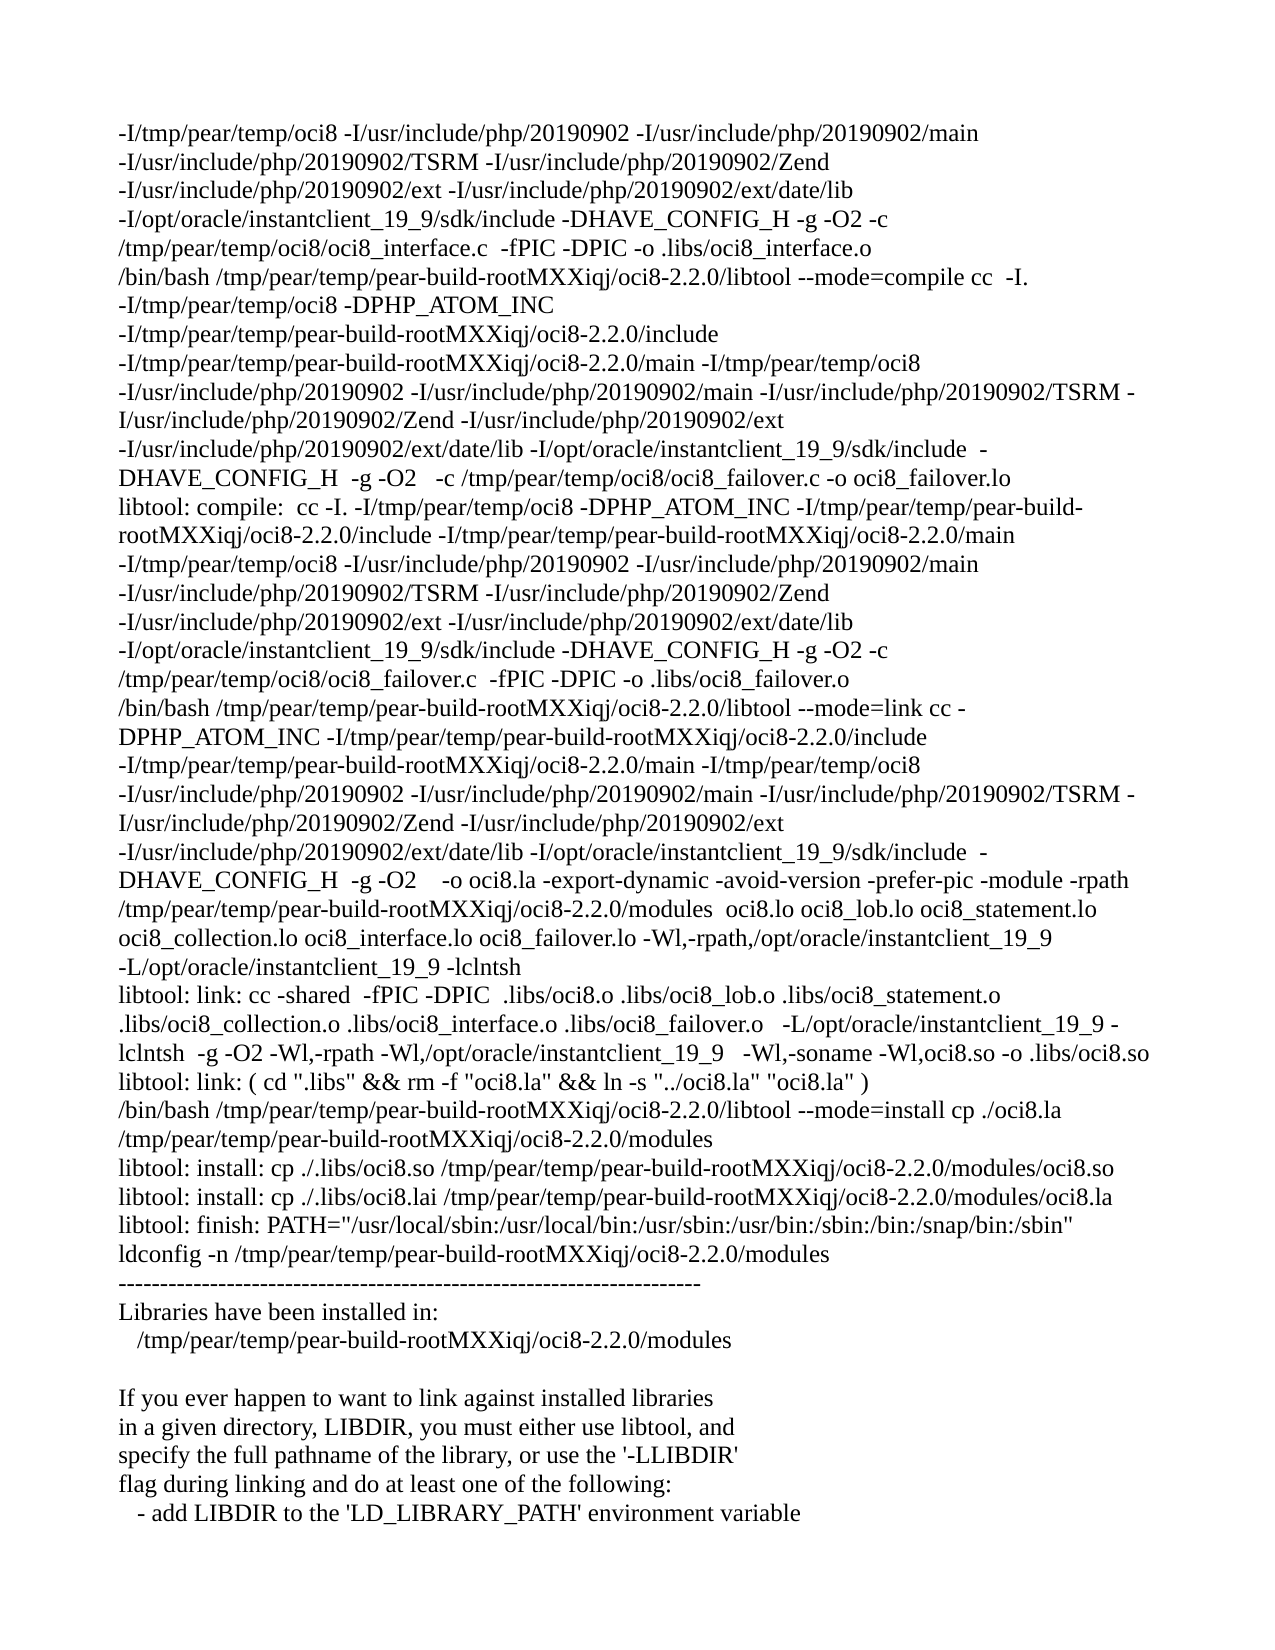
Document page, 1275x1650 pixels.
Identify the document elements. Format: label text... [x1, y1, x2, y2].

text /bin/bash /tmp/pear/temp/pear-build-rootMXXiqj/oci8-2.2.0/libtool --mode=install cp ./oci8.la /tmp/pear/temp/pear-build-rootMXXiqj/oci8-2.2.0/modules [118, 1096, 1157, 1153]
text libtool: install: cp ./.libs/oci8.lai /tmp/pear/temp/pear-build-rootMXXiqj/oci8-2.2.0/modules/oci8.la [118, 1182, 1157, 1211]
text libtool: install: cp ./.libs/oci8.so /tmp/pear/temp/pear-build-rootMXXiqj/oci8-2.2.0/modules/oci8.so [118, 1153, 1157, 1182]
text -I/tmp/pear/temp/oci8 -I/usr/include/php/20190902 -I/usr/include/php/20190902/main -I/usr/include/php/20190902/TSRM -I/usr/include/php/20190902/Zend -I/usr/include/php/20190902/ext -I/usr/include/php/20190902/ext/date/lib -I/opt/oracle/instantclient_19_9/sdk/include -DHAVE_CONFIG_H -g -O2 -c /tmp/pear/temp/oci8/oci8_interface.c -fPIC -DPIC -o .libs/oci8_interface.o [118, 118, 1157, 262]
text libtool: finish: PATH="/usr/local/sbin:/usr/local/bin:/usr/sbin:/usr/bin:/sbin:/bin:/snap/bin:/sbin" ldconfig -n /tmp/pear/temp/pear-build-rootMXXiqj/oci8-2.2.0/modules [118, 1211, 1157, 1268]
text If you ever happen to want to link against installed libraries [118, 1383, 1157, 1412]
text flag during linking and do at least one of the following: [118, 1469, 1157, 1498]
text libtool: link: ( cd ".libs" && rm -f "oci8.la" && ln -s "../oci8.la" "oci8.la" ) [118, 1067, 1157, 1096]
text specify the full pathname of the library, or use the '-LLIBDIR' [118, 1441, 1157, 1469]
text ---------------------------------------------------------------------- [118, 1268, 1157, 1297]
text /tmp/pear/temp/pear-build-rootMXXiqj/oci8-2.2.0/modules [118, 1326, 1157, 1354]
text in a given directory, LIBDIR, you must either use libtool, and [118, 1412, 1157, 1441]
text libtool: link: cc -shared -fPIC -DPIC .libs/oci8.o .libs/oci8_lob.o .libs/oci8_statement.o .libs/oci8_collection.o .libs/oci8_interface.o .libs/oci8_failover.o -L/opt/oracle/instantclient_19_9 -lclntsh -g -O2 -Wl,-rpath -Wl,/opt/oracle/instantclient_19_9 -Wl,-soname -Wl,oci8.so -o .libs/oci8.so [118, 981, 1157, 1067]
text /bin/bash /tmp/pear/temp/pear-build-rootMXXiqj/oci8-2.2.0/libtool --mode=link cc -DPHP_ATOM_INC -I/tmp/pear/temp/pear-build-rootMXXiqj/oci8-2.2.0/include -I/tmp/pear/temp/pear-build-rootMXXiqj/oci8-2.2.0/main -I/tmp/pear/temp/oci8 -I/usr/include/php/20190902 -I/usr/include/php/20190902/main -I/usr/include/php/20190902/TSRM -I/usr/include/php/20190902/Zend -I/usr/include/php/20190902/ext -I/usr/include/php/20190902/ext/date/lib -I/opt/oracle/instantclient_19_9/sdk/include -DHAVE_CONFIG_H -g -O2 -o oci8.la -export-dynamic -avoid-version -prefer-pic -module -rpath /tmp/pear/temp/pear-build-rootMXXiqj/oci8-2.2.0/modules oci8.lo oci8_lob.lo oci8_statement.lo oci8_collection.lo oci8_interface.lo oci8_failover.lo -Wl,-rpath,/opt/oracle/instantclient_19_9 -L/opt/oracle/instantclient_19_9 -lclntsh [118, 693, 1157, 981]
text - add LIBDIR to the 'LD_LIBRARY_PATH' environment variable [118, 1498, 1157, 1527]
text Libraries have been installed in: [118, 1297, 1157, 1326]
text /bin/bash /tmp/pear/temp/pear-build-rootMXXiqj/oci8-2.2.0/libtool --mode=compile cc -I. -I/tmp/pear/temp/oci8 -DPHP_ATOM_INC -I/tmp/pear/temp/pear-build-rootMXXiqj/oci8-2.2.0/include -I/tmp/pear/temp/pear-build-rootMXXiqj/oci8-2.2.0/main -I/tmp/pear/temp/oci8 -I/usr/include/php/20190902 -I/usr/include/php/20190902/main -I/usr/include/php/20190902/TSRM -I/usr/include/php/20190902/Zend -I/usr/include/php/20190902/ext -I/usr/include/php/20190902/ext/date/lib -I/opt/oracle/instantclient_19_9/sdk/include -DHAVE_CONFIG_H -g -O2 -c /tmp/pear/temp/oci8/oci8_failover.c -o oci8_failover.lo [118, 262, 1157, 492]
text libtool: compile: cc -I. -I/tmp/pear/temp/oci8 -DPHP_ATOM_INC -I/tmp/pear/temp/pear-build-rootMXXiqj/oci8-2.2.0/include -I/tmp/pear/temp/pear-build-rootMXXiqj/oci8-2.2.0/main -I/tmp/pear/temp/oci8 -I/usr/include/php/20190902 -I/usr/include/php/20190902/main -I/usr/include/php/20190902/TSRM -I/usr/include/php/20190902/Zend -I/usr/include/php/20190902/ext -I/usr/include/php/20190902/ext/date/lib -I/opt/oracle/instantclient_19_9/sdk/include -DHAVE_CONFIG_H -g -O2 -c /tmp/pear/temp/oci8/oci8_failover.c -fPIC -DPIC -o .libs/oci8_failover.o [118, 492, 1157, 693]
